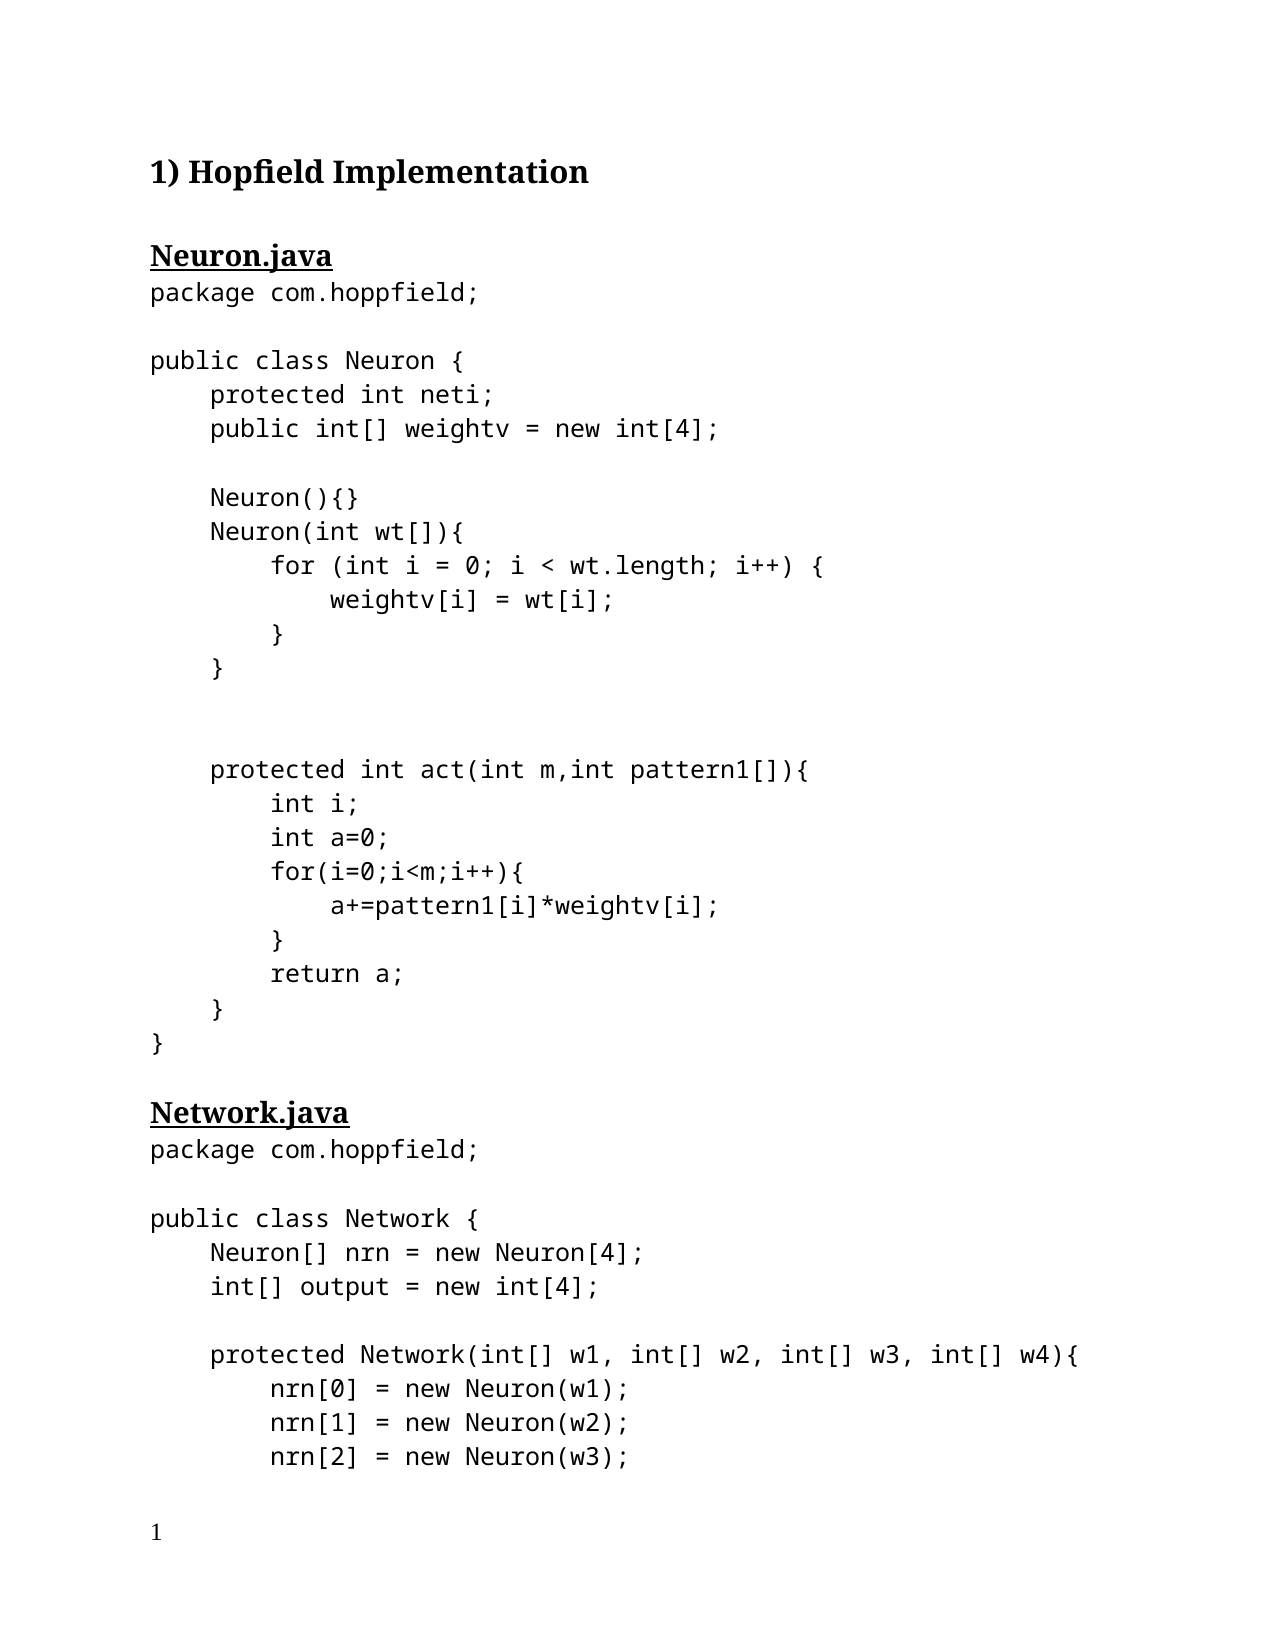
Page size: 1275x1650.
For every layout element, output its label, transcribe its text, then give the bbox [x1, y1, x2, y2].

text public int[] weightv = new int[4]; [150, 411, 1125, 445]
text protected int act(int m,int pattern1[]){ [150, 752, 1125, 786]
text nrn[1] = new Neuron(w2); [150, 1404, 1125, 1439]
text package com.hoppfield; [150, 275, 1125, 309]
text Neuron(){} [150, 479, 1125, 513]
text Neuron.java [150, 235, 1125, 275]
text 1) Hopfield Implementation [150, 150, 1125, 193]
text } [150, 990, 1125, 1024]
text weightv[i] = wt[i]; [150, 581, 1125, 616]
text Neuron(int wt[]){ [150, 513, 1125, 547]
text package com.hoppfield; [150, 1132, 1125, 1166]
text } [150, 649, 1125, 684]
text Network.java [150, 1092, 1125, 1132]
text int i; [150, 786, 1125, 820]
text public class Network { [150, 1200, 1125, 1234]
text protected int neti; [150, 377, 1125, 411]
text return a; [150, 956, 1125, 990]
text int[] output = new int[4]; [150, 1268, 1125, 1302]
text a+=pattern1[i]*weightv[i]; [150, 888, 1125, 922]
text } [150, 922, 1125, 956]
text } [150, 616, 1125, 649]
text } [150, 1024, 1125, 1058]
text public class Neuron { [150, 343, 1125, 377]
text protected Network(int[] w1, int[] w2, int[] w3, int[] w4){ [150, 1336, 1125, 1371]
text Neuron[] nrn = new Neuron[4]; [150, 1234, 1125, 1268]
text int a=0; [150, 820, 1125, 854]
text nrn[2] = new Neuron(w3); [150, 1439, 1125, 1473]
text for (int i = 0; i < wt.length; i++) { [150, 547, 1125, 581]
text for(i=0;i<m;i++){ [150, 854, 1125, 888]
text nrn[0] = new Neuron(w1); [150, 1371, 1125, 1404]
